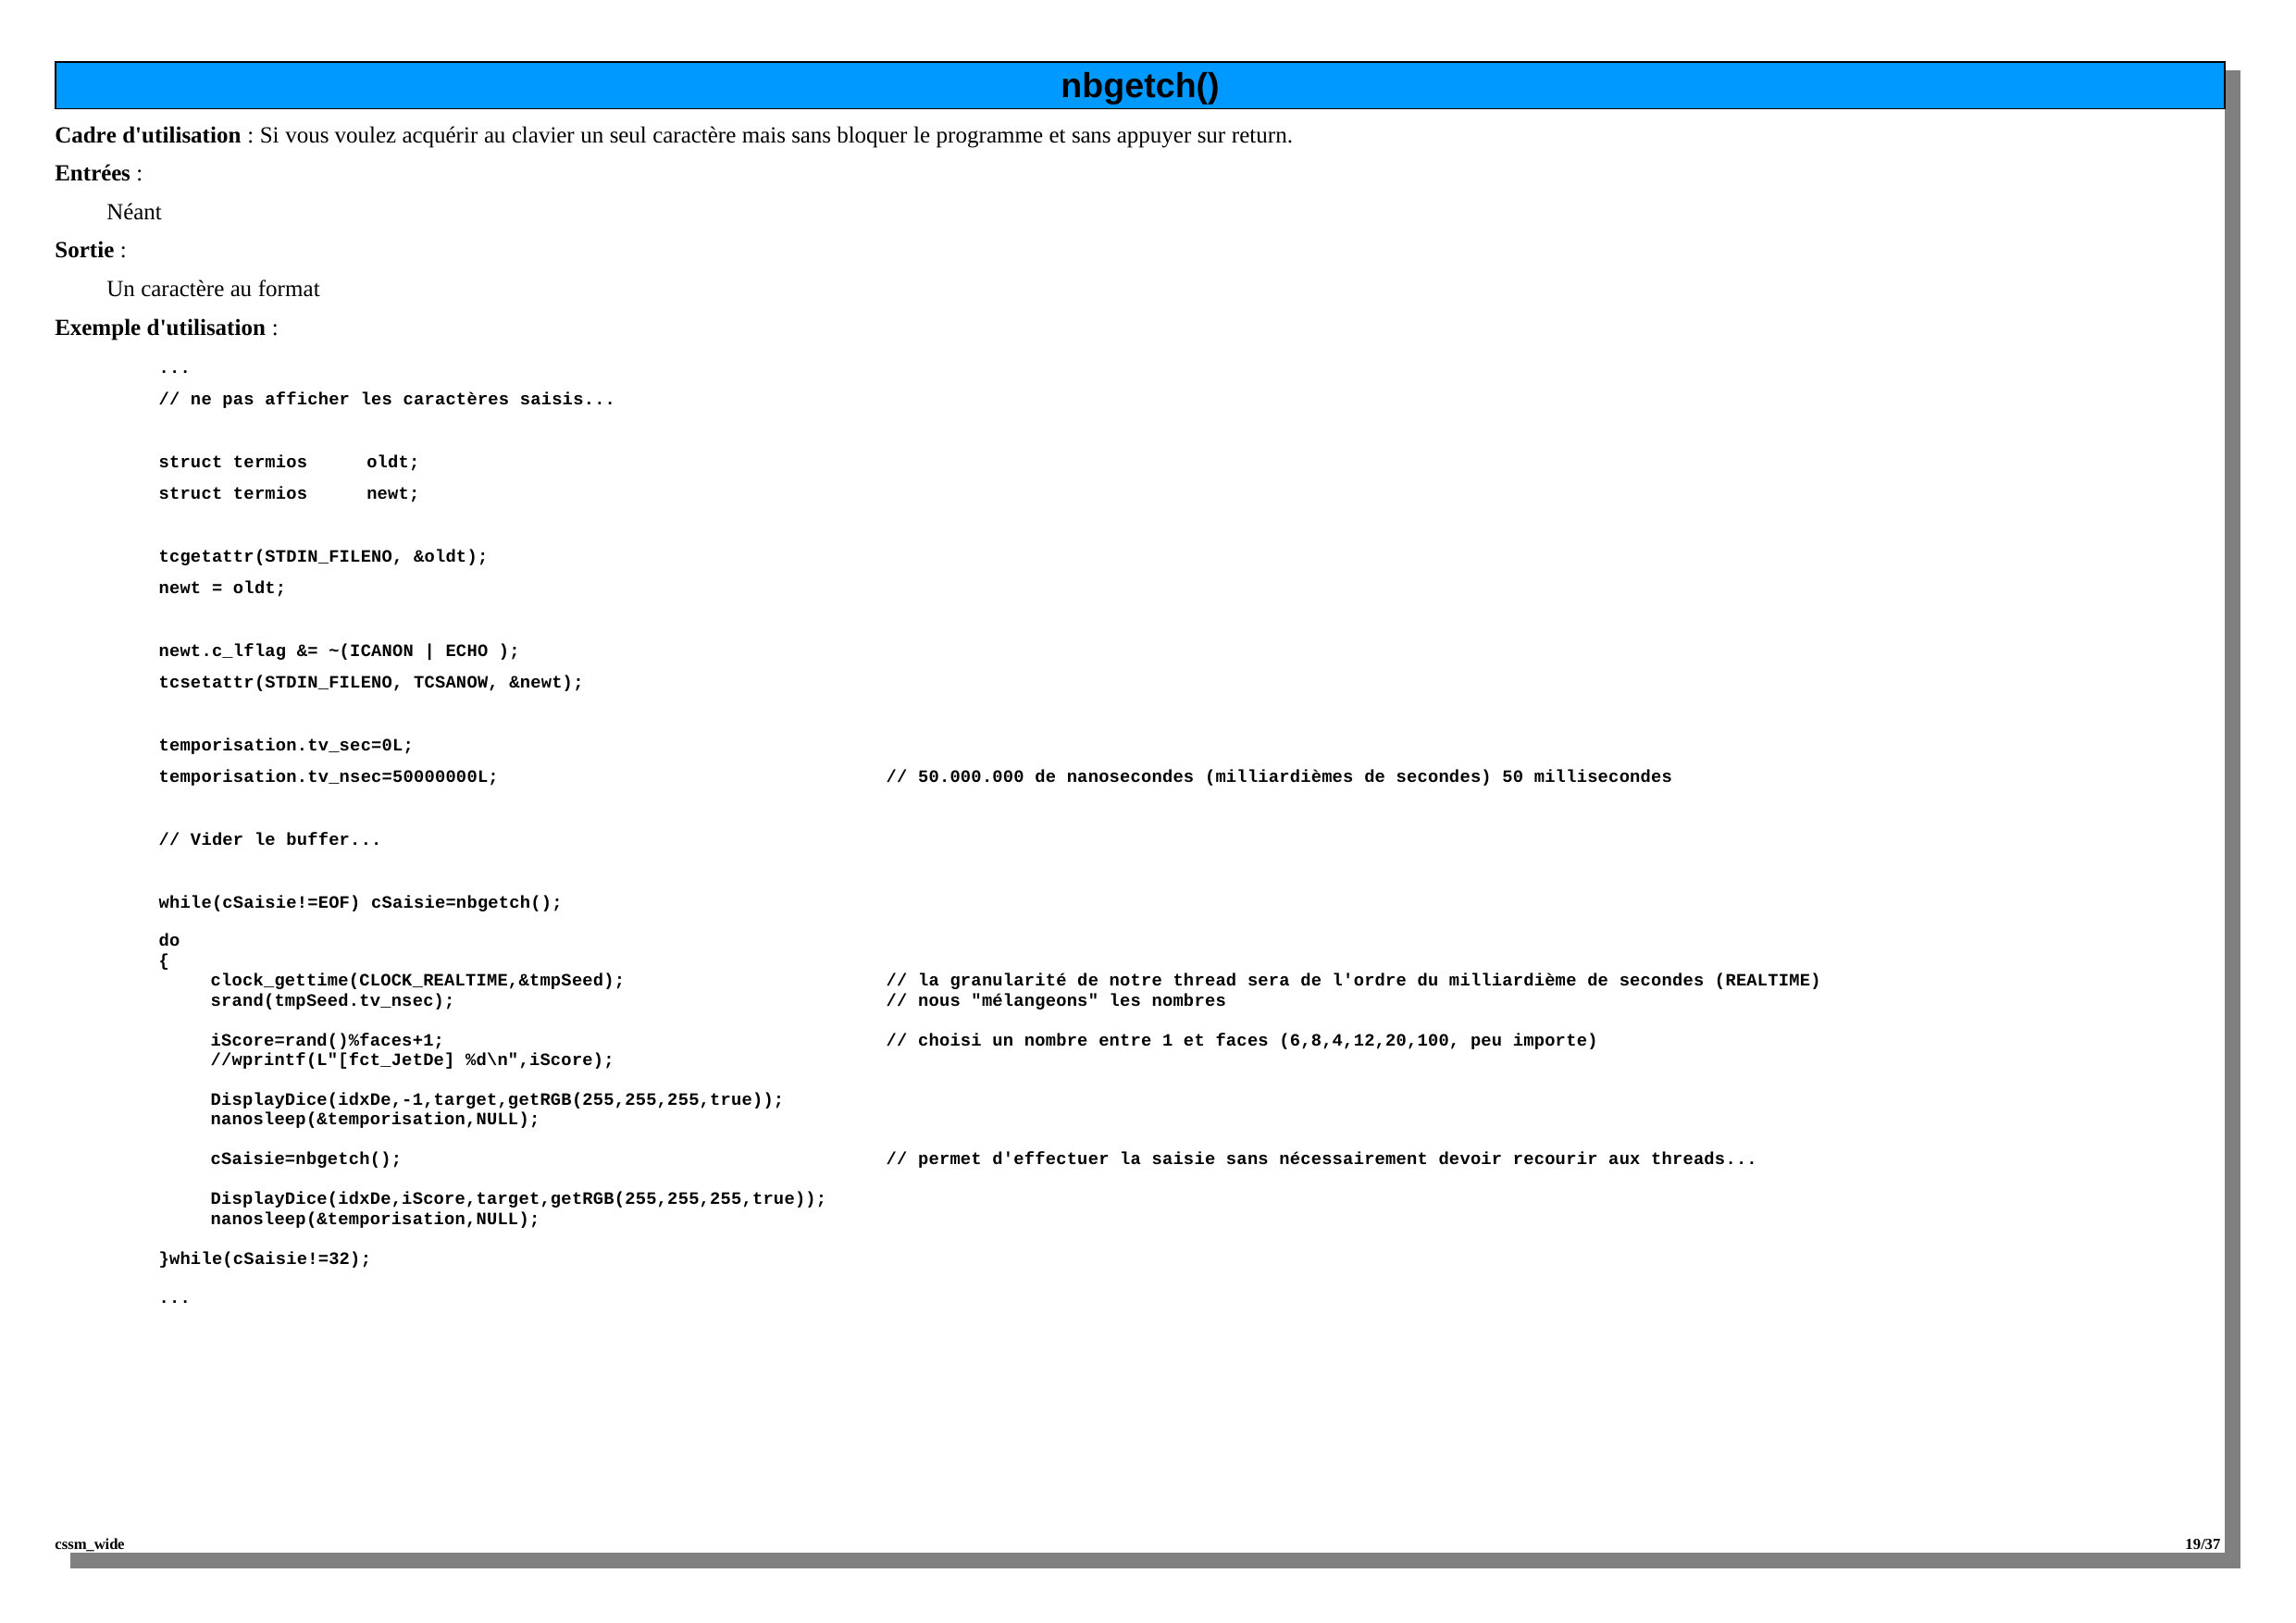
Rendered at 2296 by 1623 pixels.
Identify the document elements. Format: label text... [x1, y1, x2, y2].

text Néant [55, 198, 2225, 225]
text nanosleep(&temporisation,NULL); [55, 1110, 2225, 1130]
text newt = oldt; [106, 578, 2225, 599]
text tcsetattr(STDIN_FILENO, TCSANOW, &newt); [106, 673, 2225, 693]
text tcgetattr(STDIN_FILENO, &oldt); [106, 547, 2225, 567]
text //wprintf(L"[fct_JetDe] %d\n",iScore); [55, 1050, 2225, 1071]
text DisplayDice(idxDe,iScore,target,getRGB(255,255,255,true)); [55, 1190, 2225, 1209]
text Sortie : [55, 236, 2225, 263]
text DisplayDice(idxDe,-1,target,getRGB(255,255,255,true)); [55, 1090, 2225, 1110]
text ... [55, 352, 2225, 378]
text Exemple d'utilisation : [55, 313, 2225, 341]
text }while(cSaisie!=32); [55, 1249, 2225, 1269]
text newt.c_lflag &= ~(ICANON | ECHO ); [106, 641, 2225, 662]
text Un caractère au format [55, 275, 2225, 302]
text temporisation.tv_sec=0L; [106, 736, 2225, 756]
text iScore=rand()%faces+1; // choisi un nombre entre 1 et faces (6,8,4,12,20,100, peu importe) [55, 1031, 2225, 1050]
text // Vider le buffer... [106, 830, 2225, 849]
text while(cSaisie!=EOF) cSaisie=nbgetch(); [106, 893, 2225, 912]
text struct termios oldt; [106, 452, 2225, 473]
text Entrées : [55, 159, 2225, 186]
text srand(tmpSeed.tv_nsec); // nous "mélangeons" les nombres [55, 991, 2225, 1010]
text struct termios newt; [106, 484, 2225, 504]
text { [55, 951, 2225, 971]
text clock_gettime(CLOCK_REALTIME,&tmpSeed); // la granularité de notre thread sera de l'ordre du milliardième de secondes (REALTIME) [55, 971, 2225, 991]
text temporisation.tv_nsec=50000000L; // 50.000.000 de nanosecondes (milliardièmes de secondes) 50 millisecondes [106, 767, 2225, 787]
text cSaisie=nbgetch(); // permet d'effectuer la saisie sans nécessairement devoir recourir aux threads... [55, 1150, 2225, 1170]
text Cadre d'utilisation : Si vous voulez acquérir au clavier un seul caractère mais sans bloquer le programme et sans appuyer sur return. [55, 121, 2225, 148]
text ... [55, 1289, 2225, 1308]
text // ne pas afficher les caractères saisis... [106, 390, 2225, 410]
text nanosleep(&temporisation,NULL); [55, 1209, 2225, 1229]
subtitle nbgetch() [56, 63, 2224, 108]
text do [55, 924, 2225, 951]
